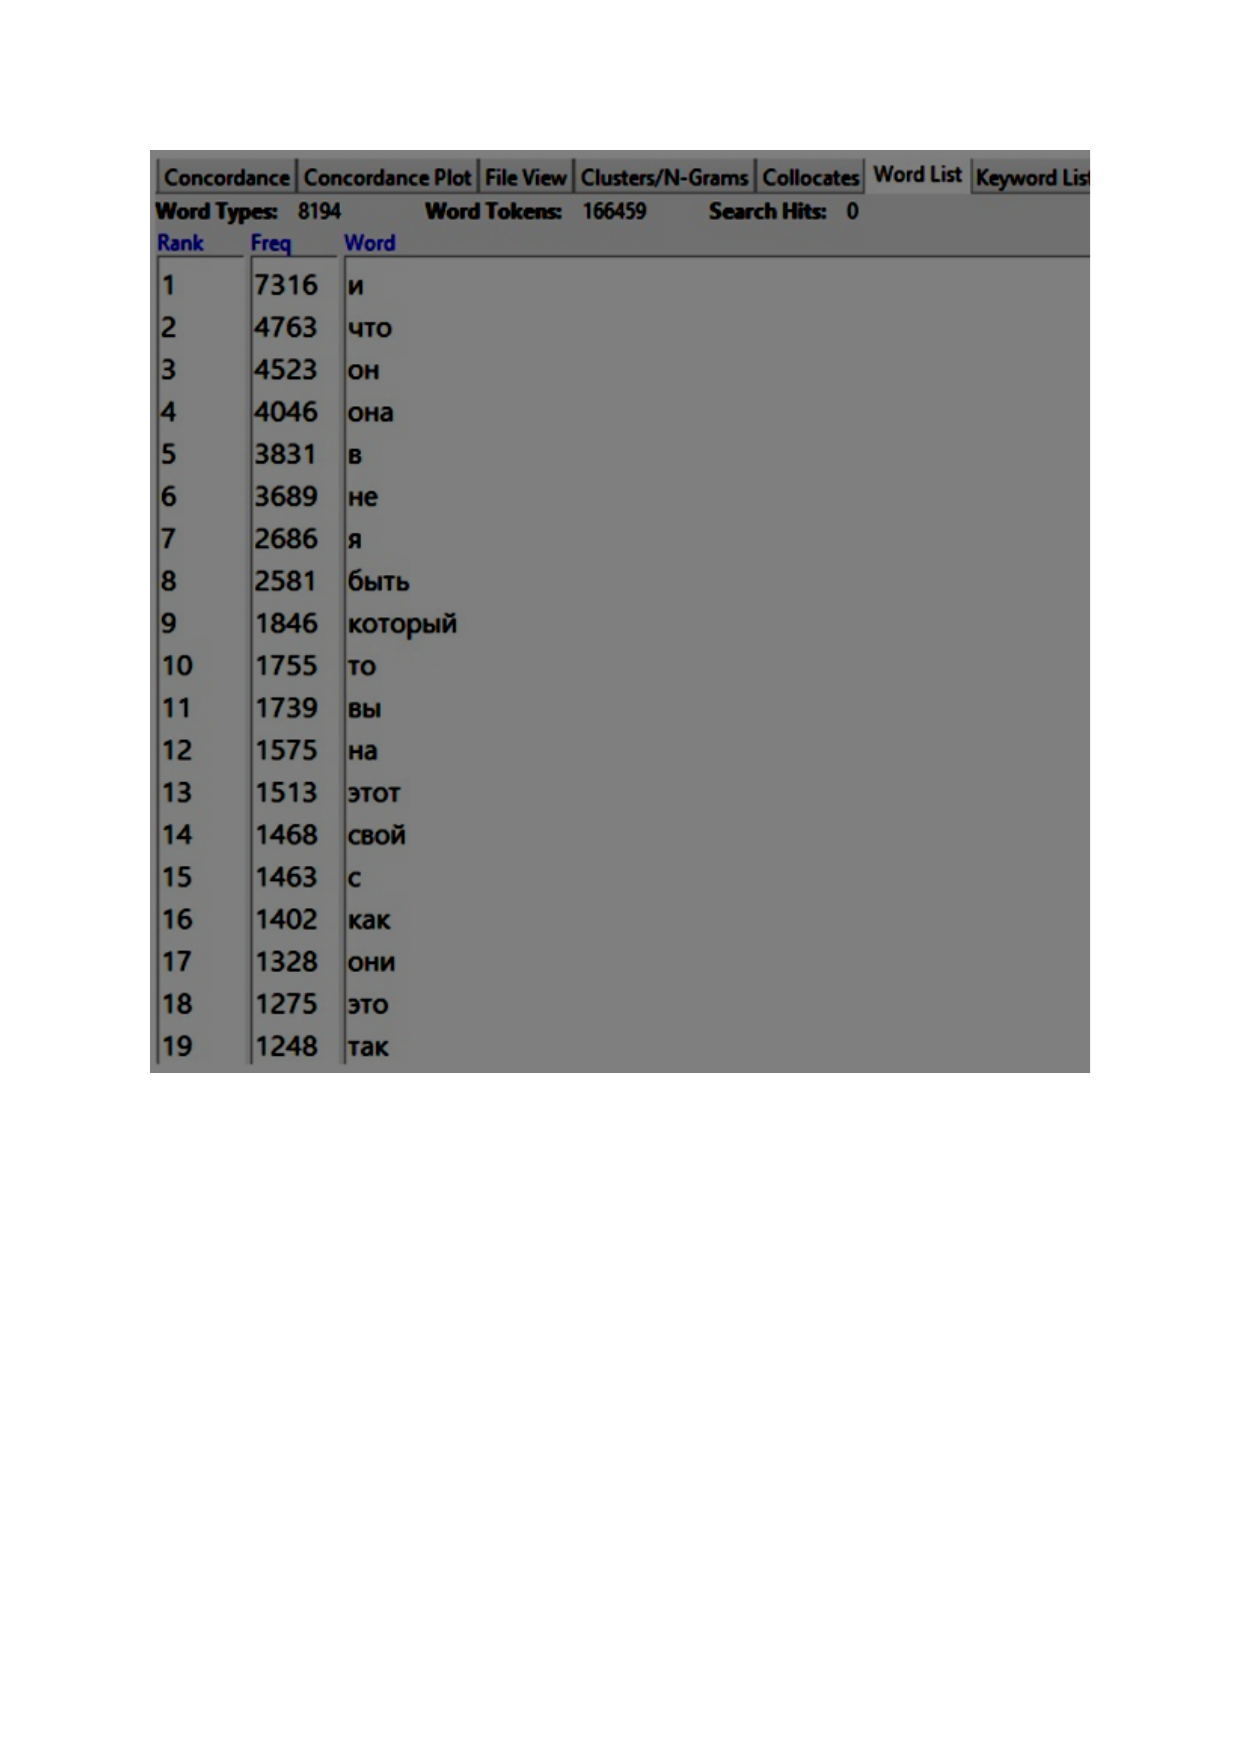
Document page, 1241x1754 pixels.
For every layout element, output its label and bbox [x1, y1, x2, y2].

picture [150, 150, 1091, 1073]
